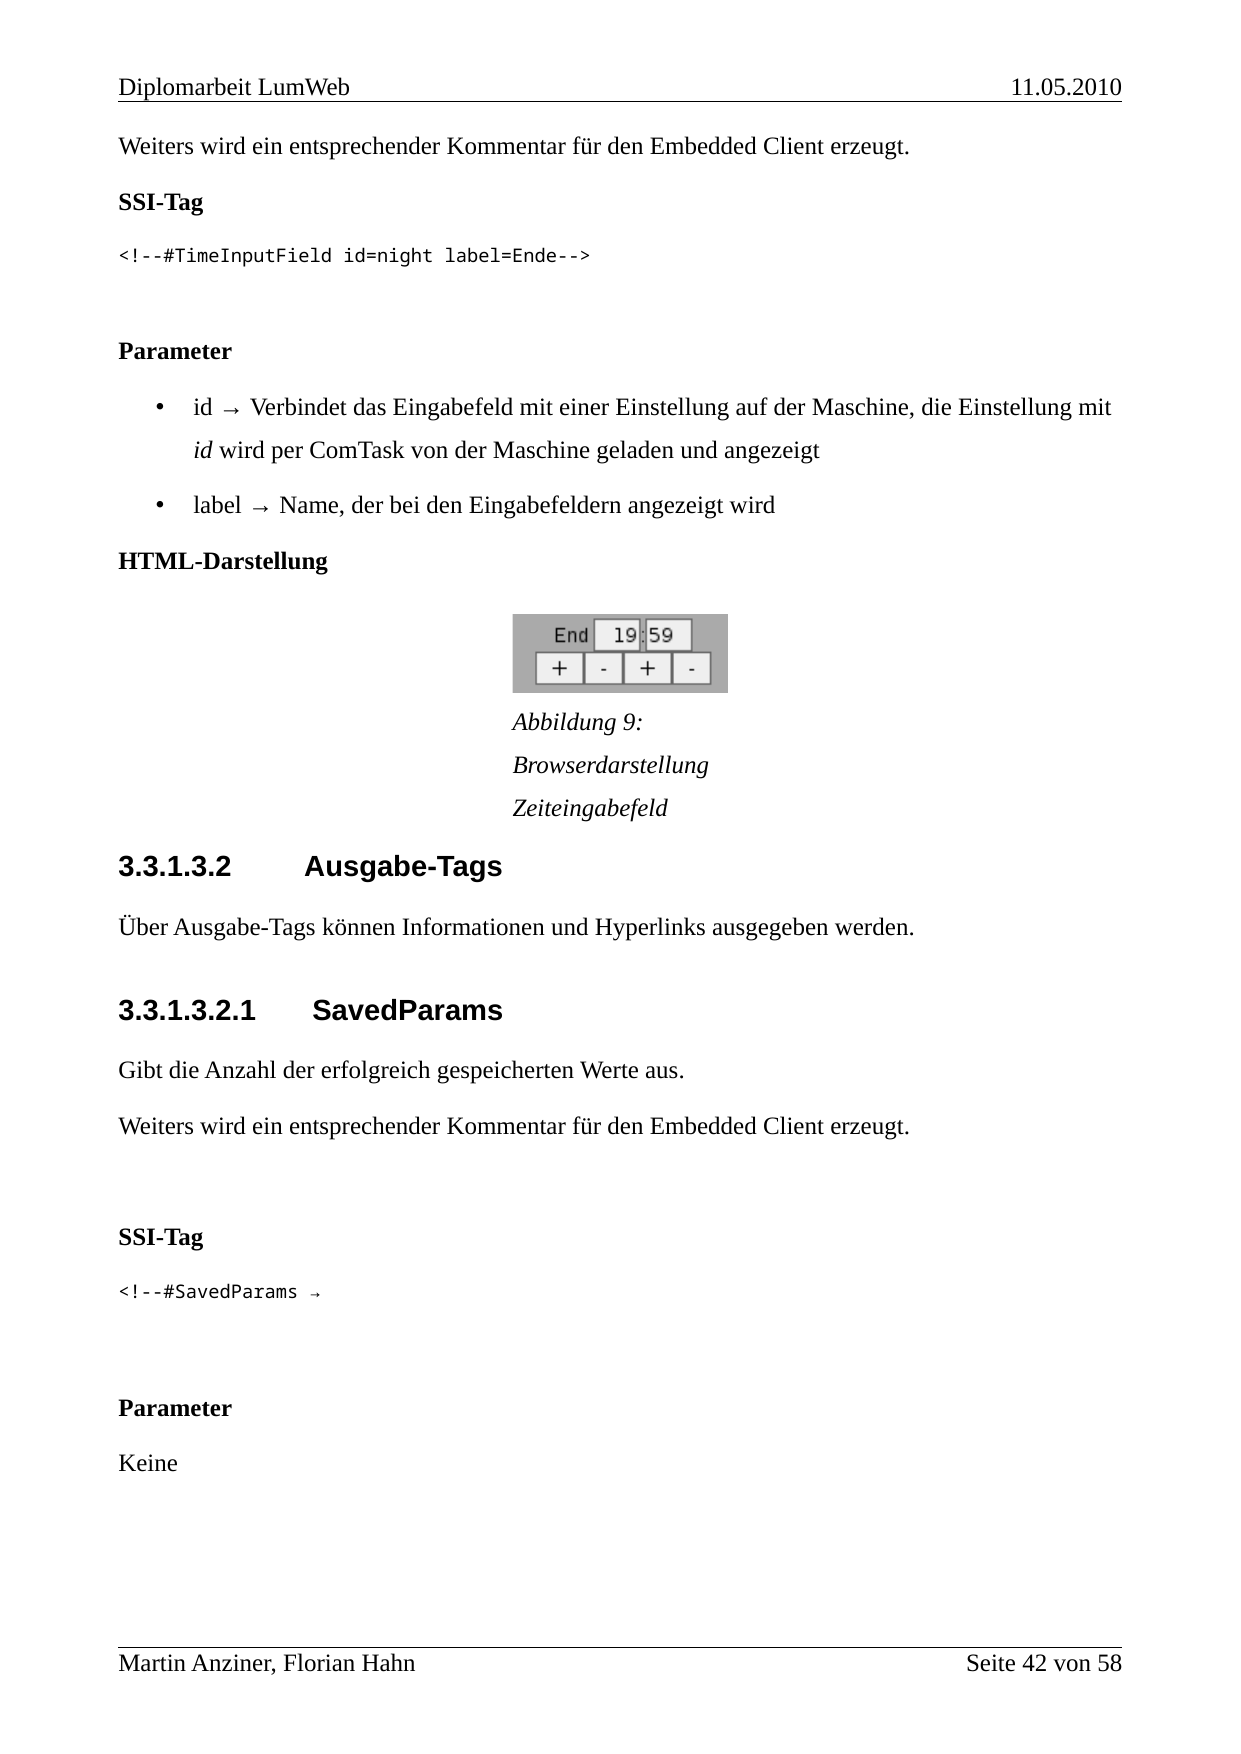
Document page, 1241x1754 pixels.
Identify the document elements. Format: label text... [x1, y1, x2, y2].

text <!--#TimeInputField id=night label=Ende--> [118, 242, 1122, 268]
text Abbildung 9: Browserdarstellung Zeiteingabefeld [512, 693, 728, 822]
text Parameter [118, 1393, 1122, 1422]
text SSI-Tag [118, 1222, 1122, 1251]
text Weiters wird ein entsprechender Kommentar für den Embedded Client erzeugt. [118, 1111, 1122, 1140]
text HTML-Darstellung [118, 546, 1122, 575]
text Über Ausgabe-Tags können Informationen und Hyperlinks ausgegeben werden. [118, 912, 1122, 941]
text Parameter [118, 336, 1122, 365]
subtitle Ausgabe-Tags [118, 849, 1122, 883]
text SSI-Tag [118, 187, 1122, 216]
text <!--#SavedParams → [118, 1278, 1122, 1304]
text Gibt die Anzahl der erfolgreich gespeicherten Werte aus. [118, 1056, 1122, 1084]
list label → Name, der bei den Eingabefeldern angezeigt wird [156, 491, 1122, 519]
text Keine [118, 1448, 1122, 1477]
list id → Verbindet das Eingabefeld mit einer Einstellung auf der Maschine, die Einstellung mit id wird per ComTask von der Maschine geladen und angezeigt [156, 392, 1122, 464]
picture [512, 614, 728, 693]
text Weiters wird ein entsprechender Kommentar für den Embedded Client erzeugt. [118, 131, 1122, 160]
subtitle SavedParams [118, 993, 1122, 1026]
